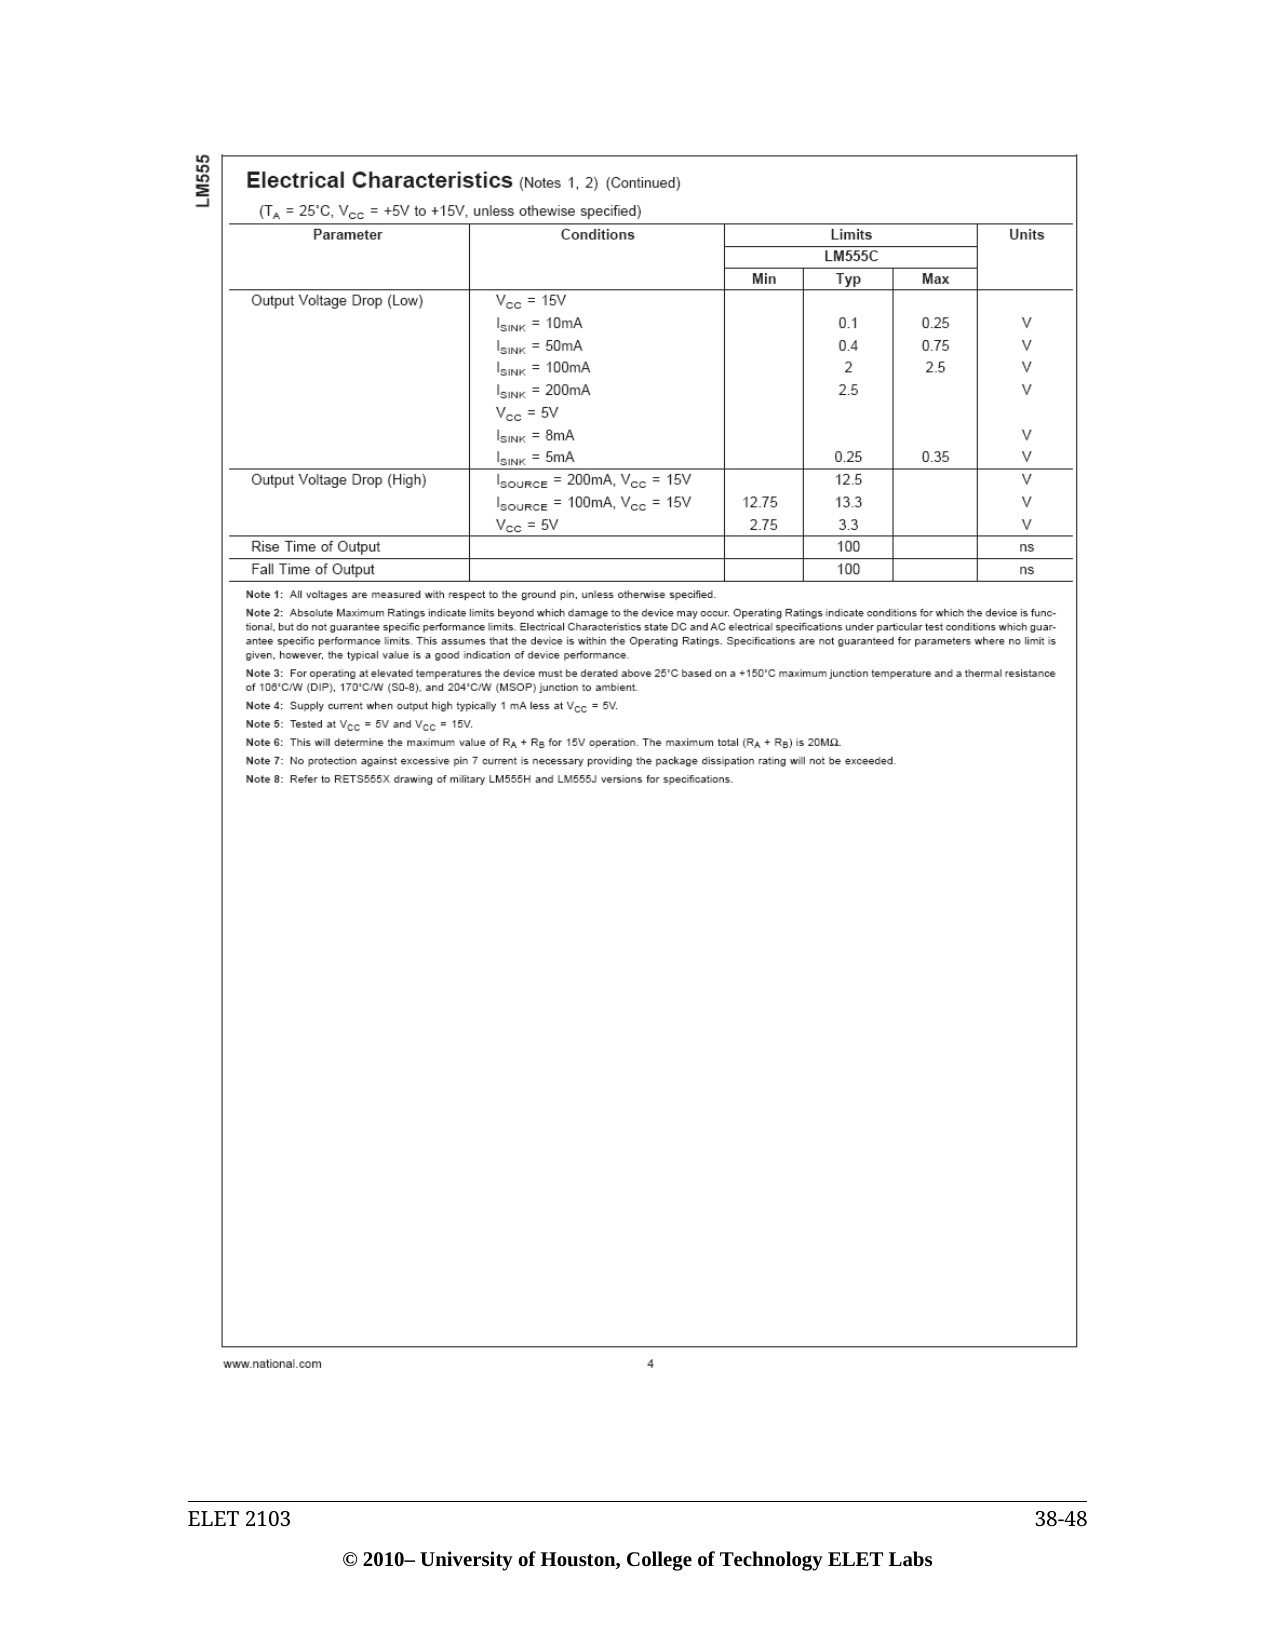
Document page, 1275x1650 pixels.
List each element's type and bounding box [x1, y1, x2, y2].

picture [187, 150, 1087, 1383]
